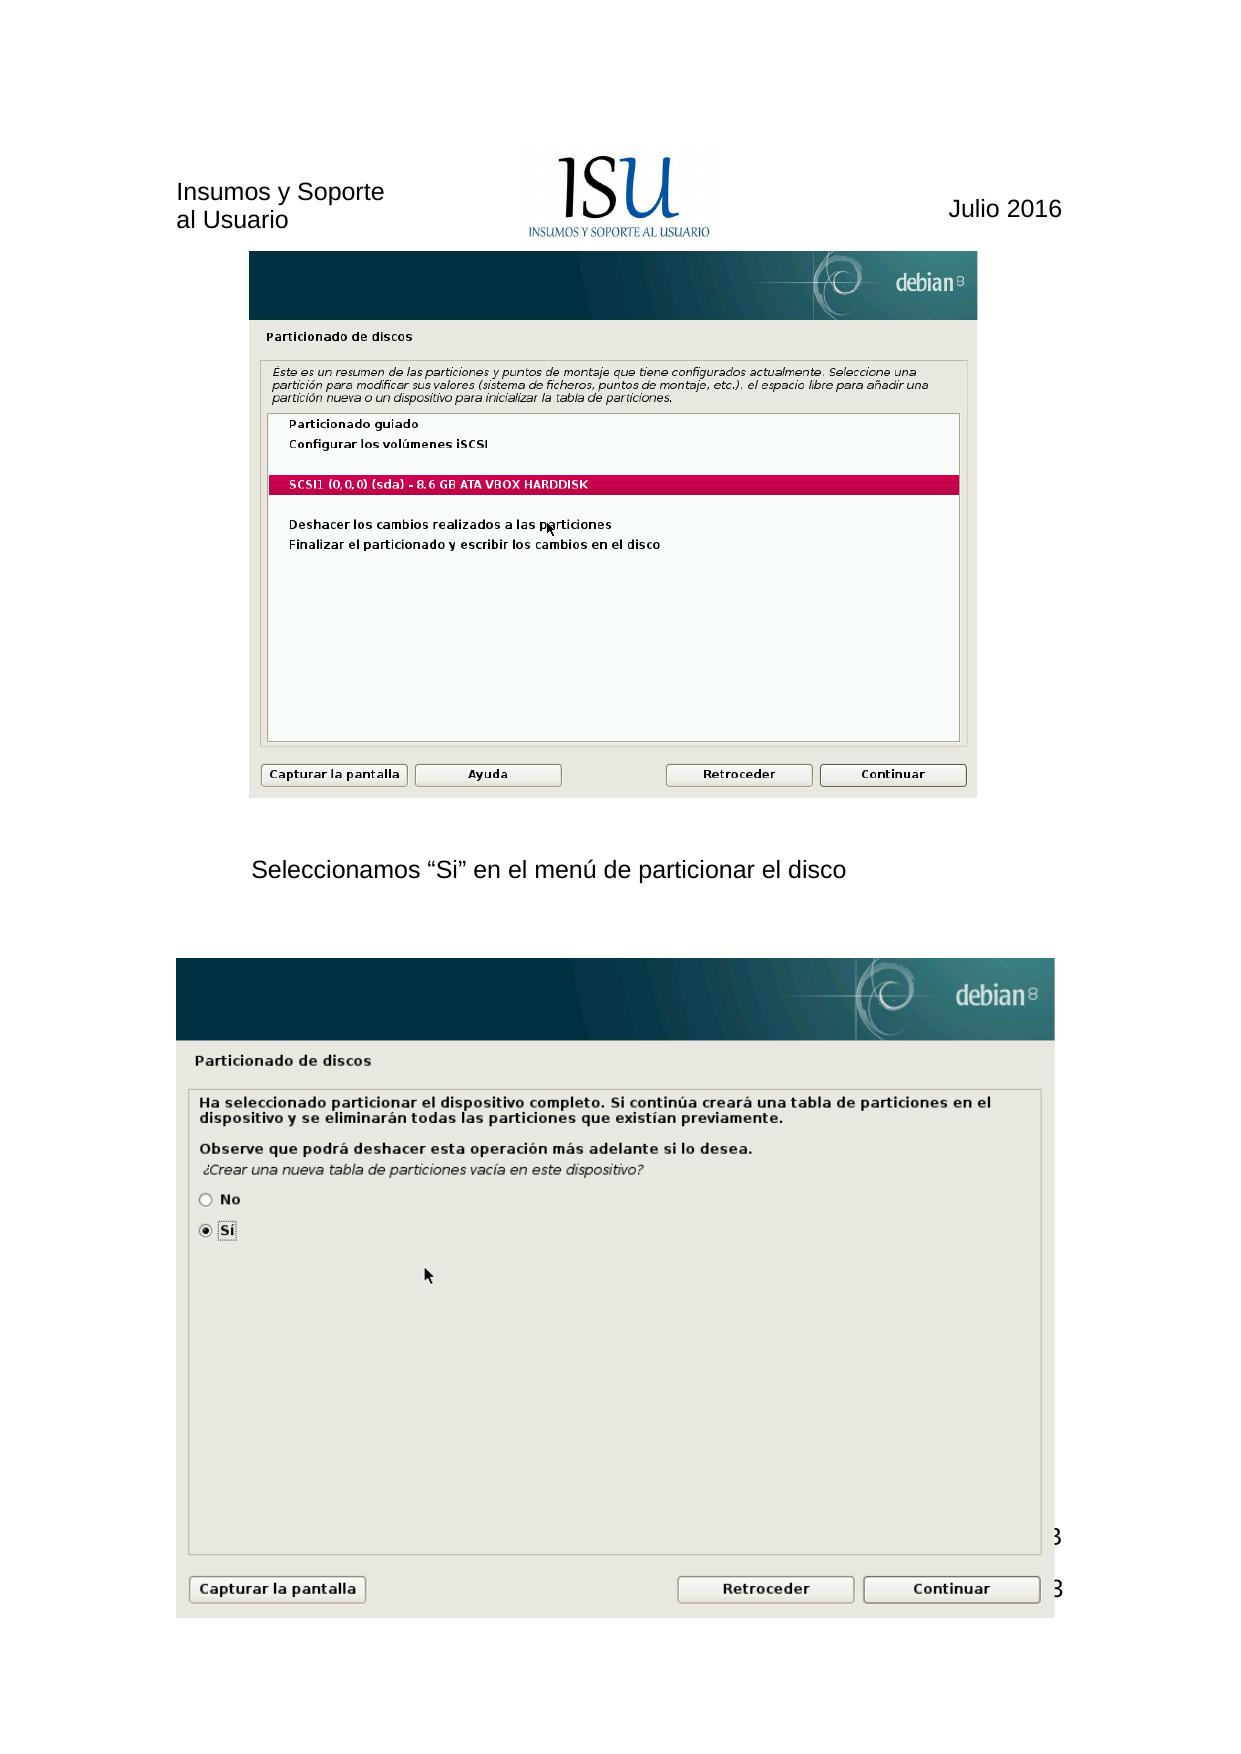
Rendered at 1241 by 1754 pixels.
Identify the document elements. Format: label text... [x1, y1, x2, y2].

picture [176, 958, 1055, 1618]
picture [249, 138, 978, 798]
text Seleccionamos “Si” en el menú de particionar el disco [177, 856, 1063, 884]
